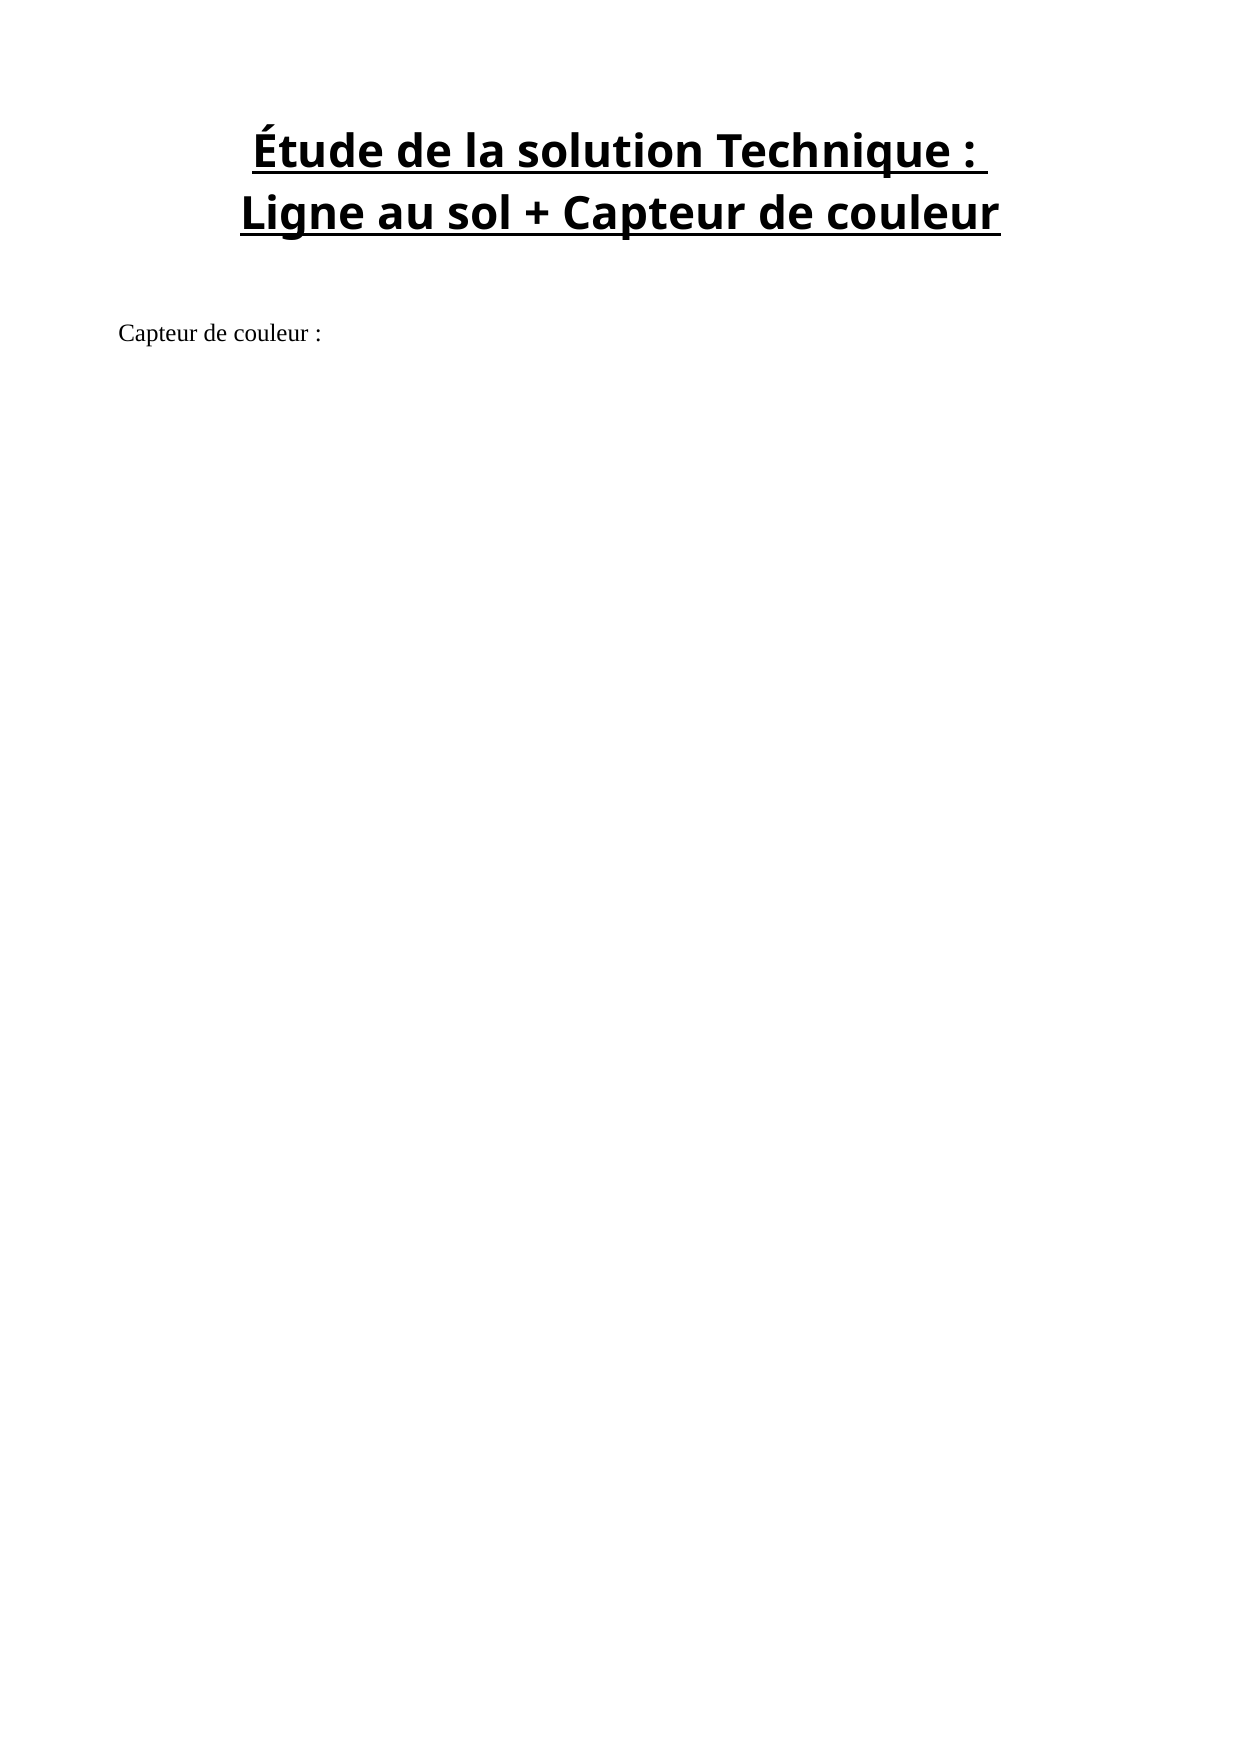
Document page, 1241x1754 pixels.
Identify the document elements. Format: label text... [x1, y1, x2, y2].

text Étude de la solution Technique : [118, 118, 1122, 181]
text Capteur de couleur : [118, 318, 1122, 347]
text Ligne au sol + Capteur de couleur [118, 181, 1122, 243]
